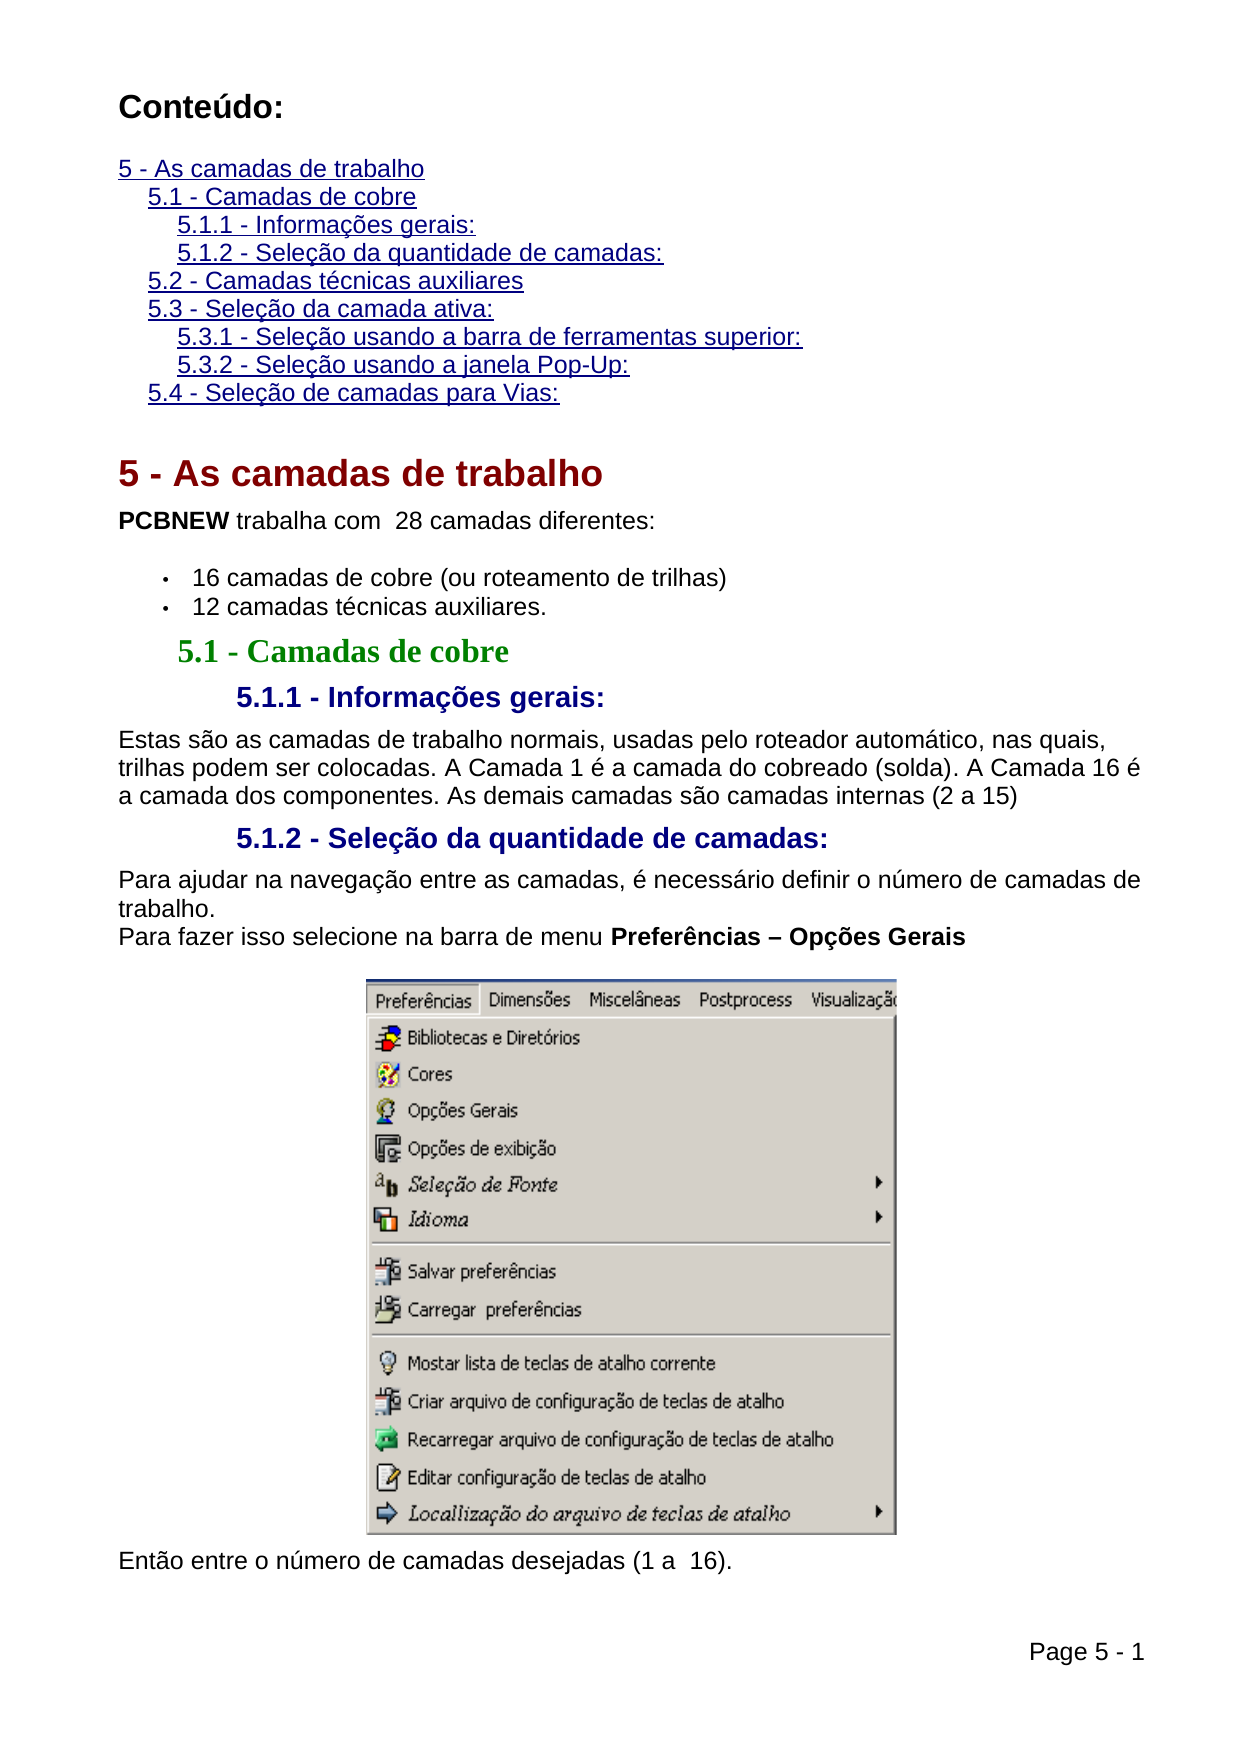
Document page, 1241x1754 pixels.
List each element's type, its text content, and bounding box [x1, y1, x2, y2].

text 5.1 - Camadas de cobre [148, 183, 1152, 211]
text 5.3.1 - Seleção usando a barra de ferramentas superior: [177, 323, 1152, 351]
subtitle Estas são as camadas de trabalho normais, usadas pelo roteador automático, nas quais, trilhas podem ser colocadas. A Camada 1 é a camada do cobreado (solda). A Camada 16 é a camada dos componentes. As demais camadas são camadas internas (2 a 15) [118, 726, 1152, 810]
subtitle Seleção da quantidade de camadas: [236, 822, 1152, 854]
text 5.1.1 - Informações gerais: [177, 211, 1152, 239]
subtitle Então entre o número de camadas desejadas (1 a 16). [118, 1547, 1152, 1575]
list 12 camadas técnicas auxiliares. [162, 592, 1152, 620]
subtitle As camadas de trabalho [118, 453, 1152, 495]
text 5 - As camadas de trabalho [118, 155, 1152, 183]
text 5.3.2 - Seleção usando a janela Pop-Up: [177, 351, 1152, 379]
subtitle Conteúdo: [118, 88, 1152, 126]
picture [366, 979, 897, 1535]
subtitle Para fazer isso selecione na barra de menu Preferências – Opções Gerais [118, 922, 1152, 950]
subtitle Camadas de cobre [177, 633, 1152, 670]
list 16 camadas de cobre (ou roteamento de trilhas) [162, 564, 1152, 592]
text 5.2 - Camadas técnicas auxiliares [148, 267, 1152, 295]
text 5.1.2 - Seleção da quantidade de camadas: [177, 239, 1152, 267]
text 5.3 - Seleção da camada ativa: [148, 295, 1152, 323]
text 5.4 - Seleção de camadas para Vias: [148, 379, 1152, 407]
subtitle Informações gerais: [236, 681, 1152, 714]
subtitle Para ajudar na navegação entre as camadas, é necessário definir o número de camadas de trabalho. [118, 866, 1152, 922]
subtitle PCBNEW trabalha com 28 camadas diferentes: [118, 507, 1152, 535]
